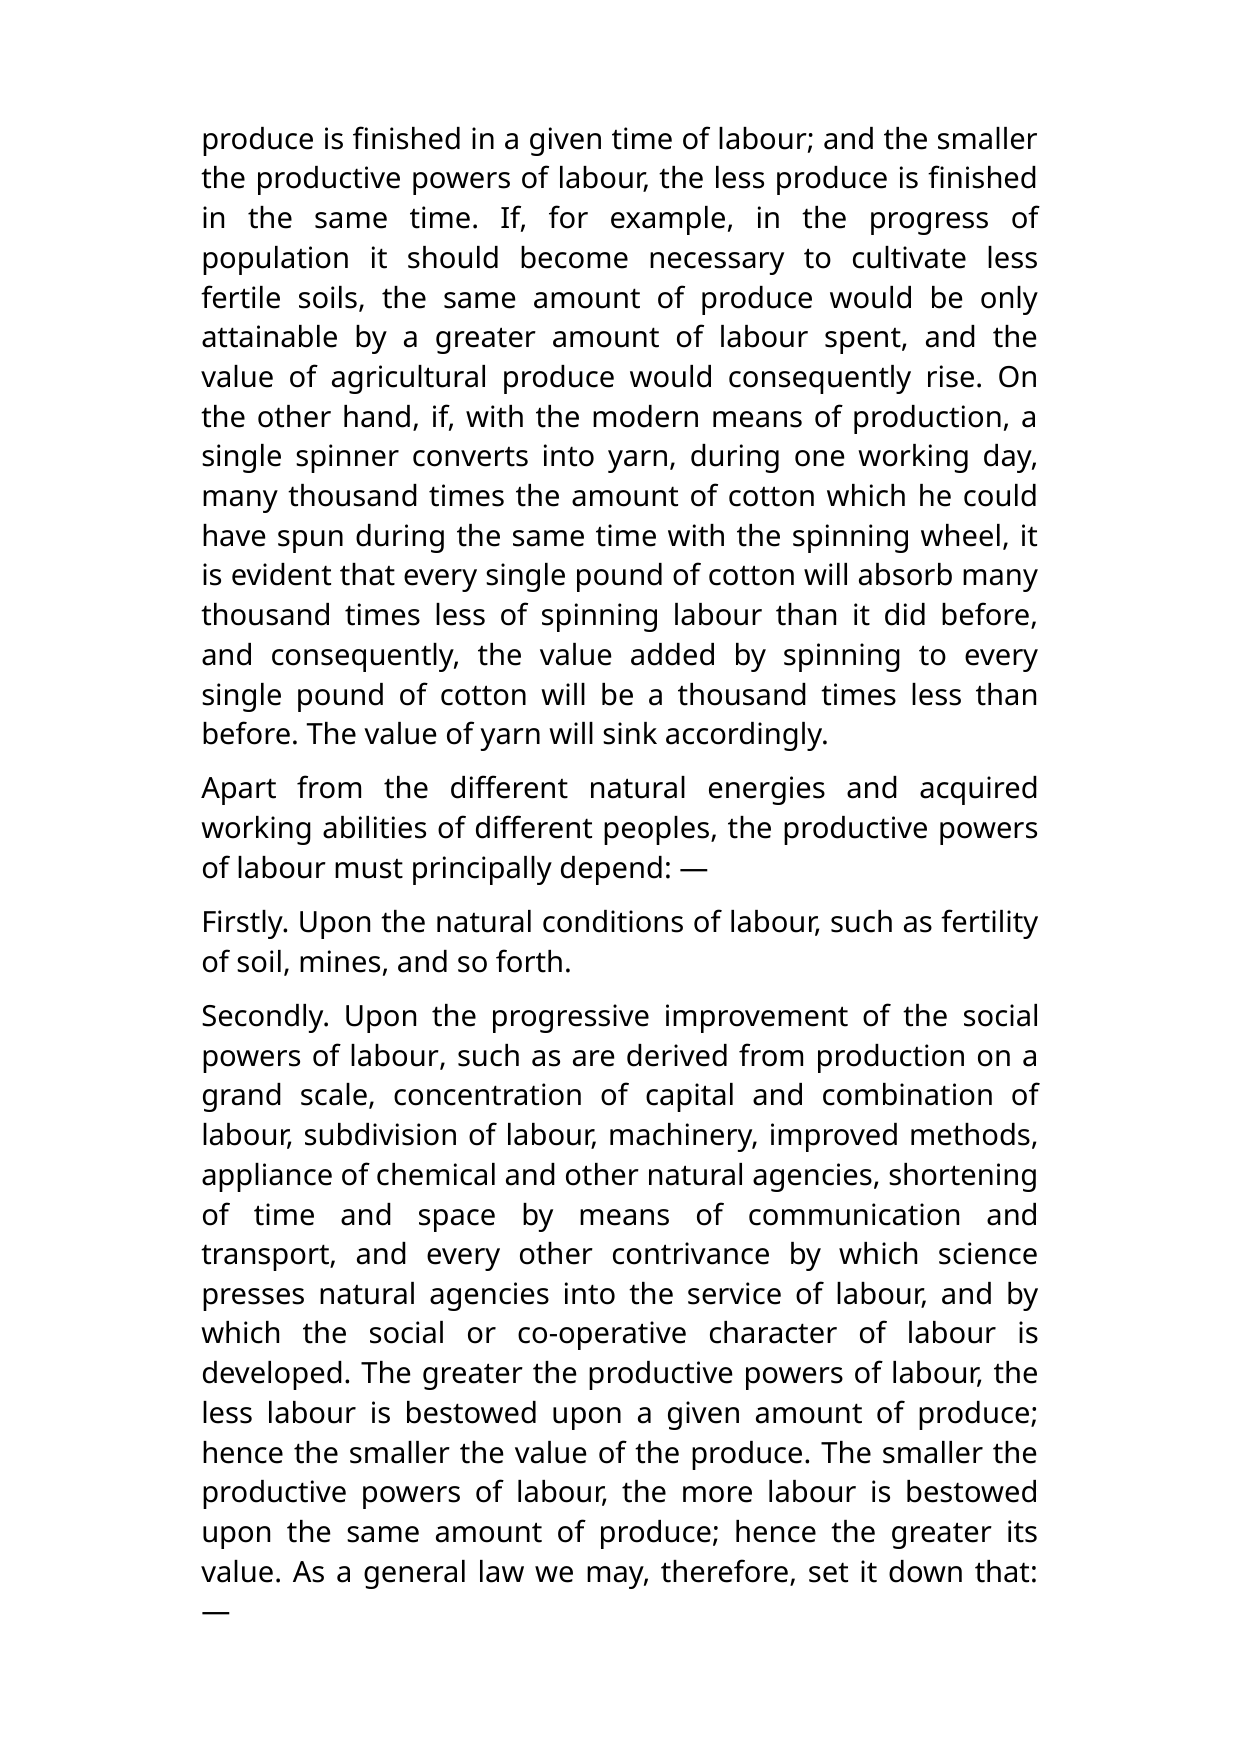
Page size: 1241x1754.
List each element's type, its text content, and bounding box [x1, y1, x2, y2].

text Firstly. Upon the natural conditions of labour, such as fertility of soil, mines, and so forth. [201, 901, 1039, 981]
text Secondly. Upon the progressive improvement of the social powers of labour, such as are derived from production on a grand scale, concentration of capital and combination of labour, subdivision of labour, machinery, improved methods, appliance of chemical and other natural agencies, shortening of time and space by means of communication and transport, and every other contrivance by which science presses natural agencies into the service of labour, and by which the social or co-operative character of labour is developed. The greater the productive powers of labour, the less labour is bestowed upon a given amount of produce; hence the smaller the value of the produce. The smaller the productive powers of labour, the more labour is bestowed upon the same amount of produce; hence the greater its value. As a general law we may, therefore, set it down that: — [201, 995, 1039, 1630]
text produce is finished in a given time of labour; and the smaller the productive powers of labour, the less produce is finished in the same time. If, for example, in the progress of population it should become necessary to cultivate less fertile soils, the same amount of produce would be only attainable by a greater amount of labour spent, and the value of agricultural produce would consequently rise. On the other hand, if, with the modern means of production, a single spinner converts into yarn, during one working day, many thousand times the amount of cotton which he could have spun during the same time with the spinning wheel, it is evident that every single pound of cotton will absorb many thousand times less of spinning labour than it did before, and consequently, the value added by spinning to every single pound of cotton will be a thousand times less than before. The value of yarn will sink accordingly. [201, 118, 1039, 753]
text Apart from the different natural energies and acquired working abilities of different peoples, the productive powers of labour must principally depend: — [201, 768, 1039, 887]
